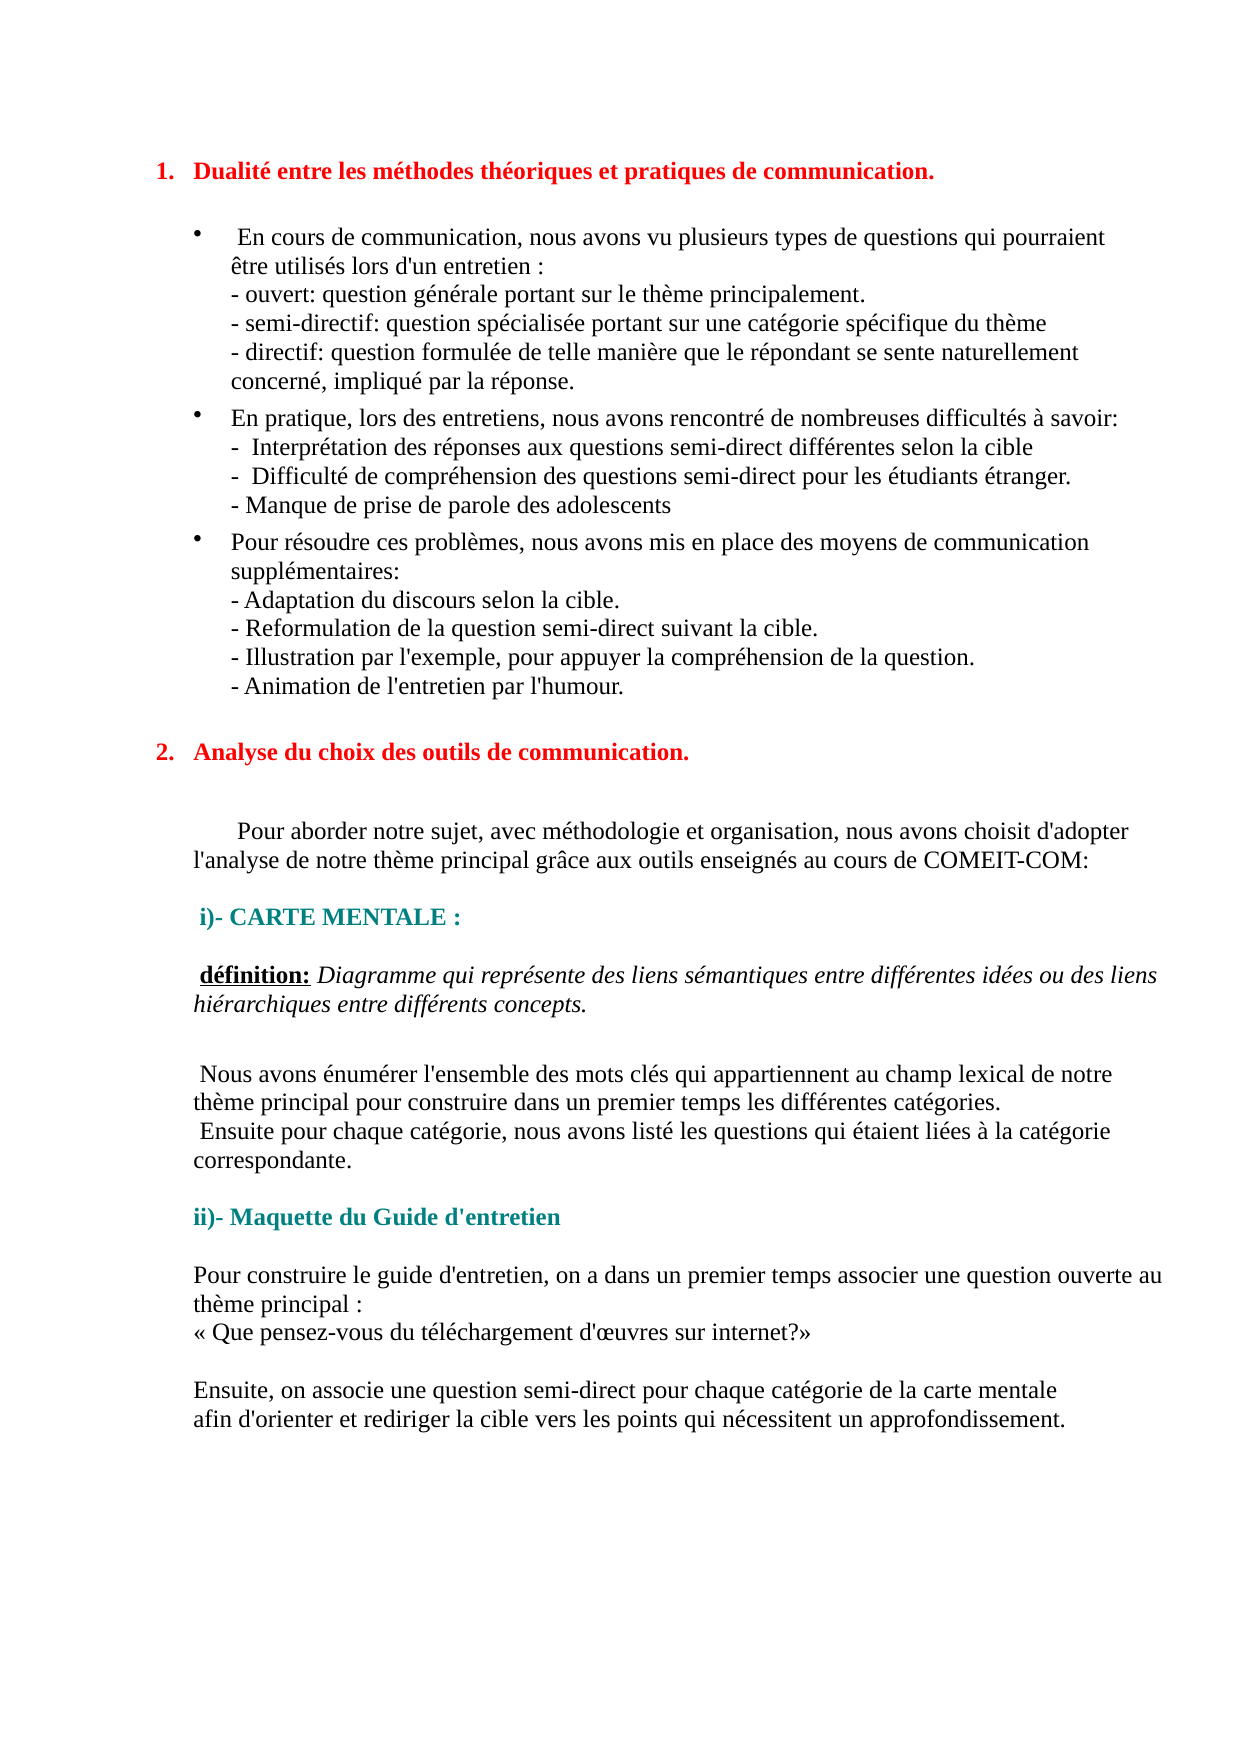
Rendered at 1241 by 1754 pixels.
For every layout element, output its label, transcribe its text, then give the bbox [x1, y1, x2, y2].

list En cours de communication, nous avons vu plusieurs types de questions qui pourraient être utilisés lors d'un entretien : - ouvert: question générale portant sur le thème principalement. - semi-directif: question spécialisée portant sur une catégorie spécifique du thème - directif: question formulée de telle manière que le répondant se sente naturellement concerné, impliqué par la réponse. [193, 222, 1148, 394]
list Nous avons énumérer l'ensemble des mots clés qui appartiennent au champ lexical de notre thème principal pour construire dans un premier temps les différentes catégories. Ensuite pour chaque catégorie, nous avons listé les questions qui étaient liées à la catégorie correspondante. ii)- Maquette du Guide d'entretien Pour construire le guide d'entretien, on a dans un premier temps associer une question ouverte au thème principal : « Que pensez-vous du téléchargement d'œuvres sur internet?» Ensuite, on associe une question semi-direct pour chaque catégorie de la carte mentale afin d'orienter et rediriger la cible vers les points qui nécessitent un approfondissement. [167, 1030, 1163, 1432]
list En pratique, lors des entretiens, nous avons rencontré de nombreuses difficultés à savoir: - Interprétation des réponses aux questions semi-direct différentes selon la cible - Difficulté de compréhension des questions semi-direct pour les étudiants étranger. - Manque de prise de parole des adolescents [193, 403, 1148, 518]
list Dualité entre les méthodes théoriques et pratiques de communication. [156, 156, 1148, 213]
list Pour résoudre ces problèmes, nous avons mis en place des moyens de communication supplémentaires: - Adaptation du discours selon la cible. - Reformulation de la question semi-direct suivant la cible. - Illustration par l'exemple, pour appuyer la compréhension de la question. - Animation de l'entretien par l'humour. [193, 527, 1148, 728]
list Analyse du choix des outils de communication. [156, 737, 1148, 766]
list Pour aborder notre sujet, avec méthodologie et organisation, nous avons choisit d'adopter l'analyse de notre thème principal grâce aux outils enseignés au cours de COMEIT-COM: i)- CARTE MENTALE : définition: Diagramme qui représente des liens sémantiques entre différentes idées ou des liens hiérarchiques entre différents concepts. [167, 816, 1163, 1017]
